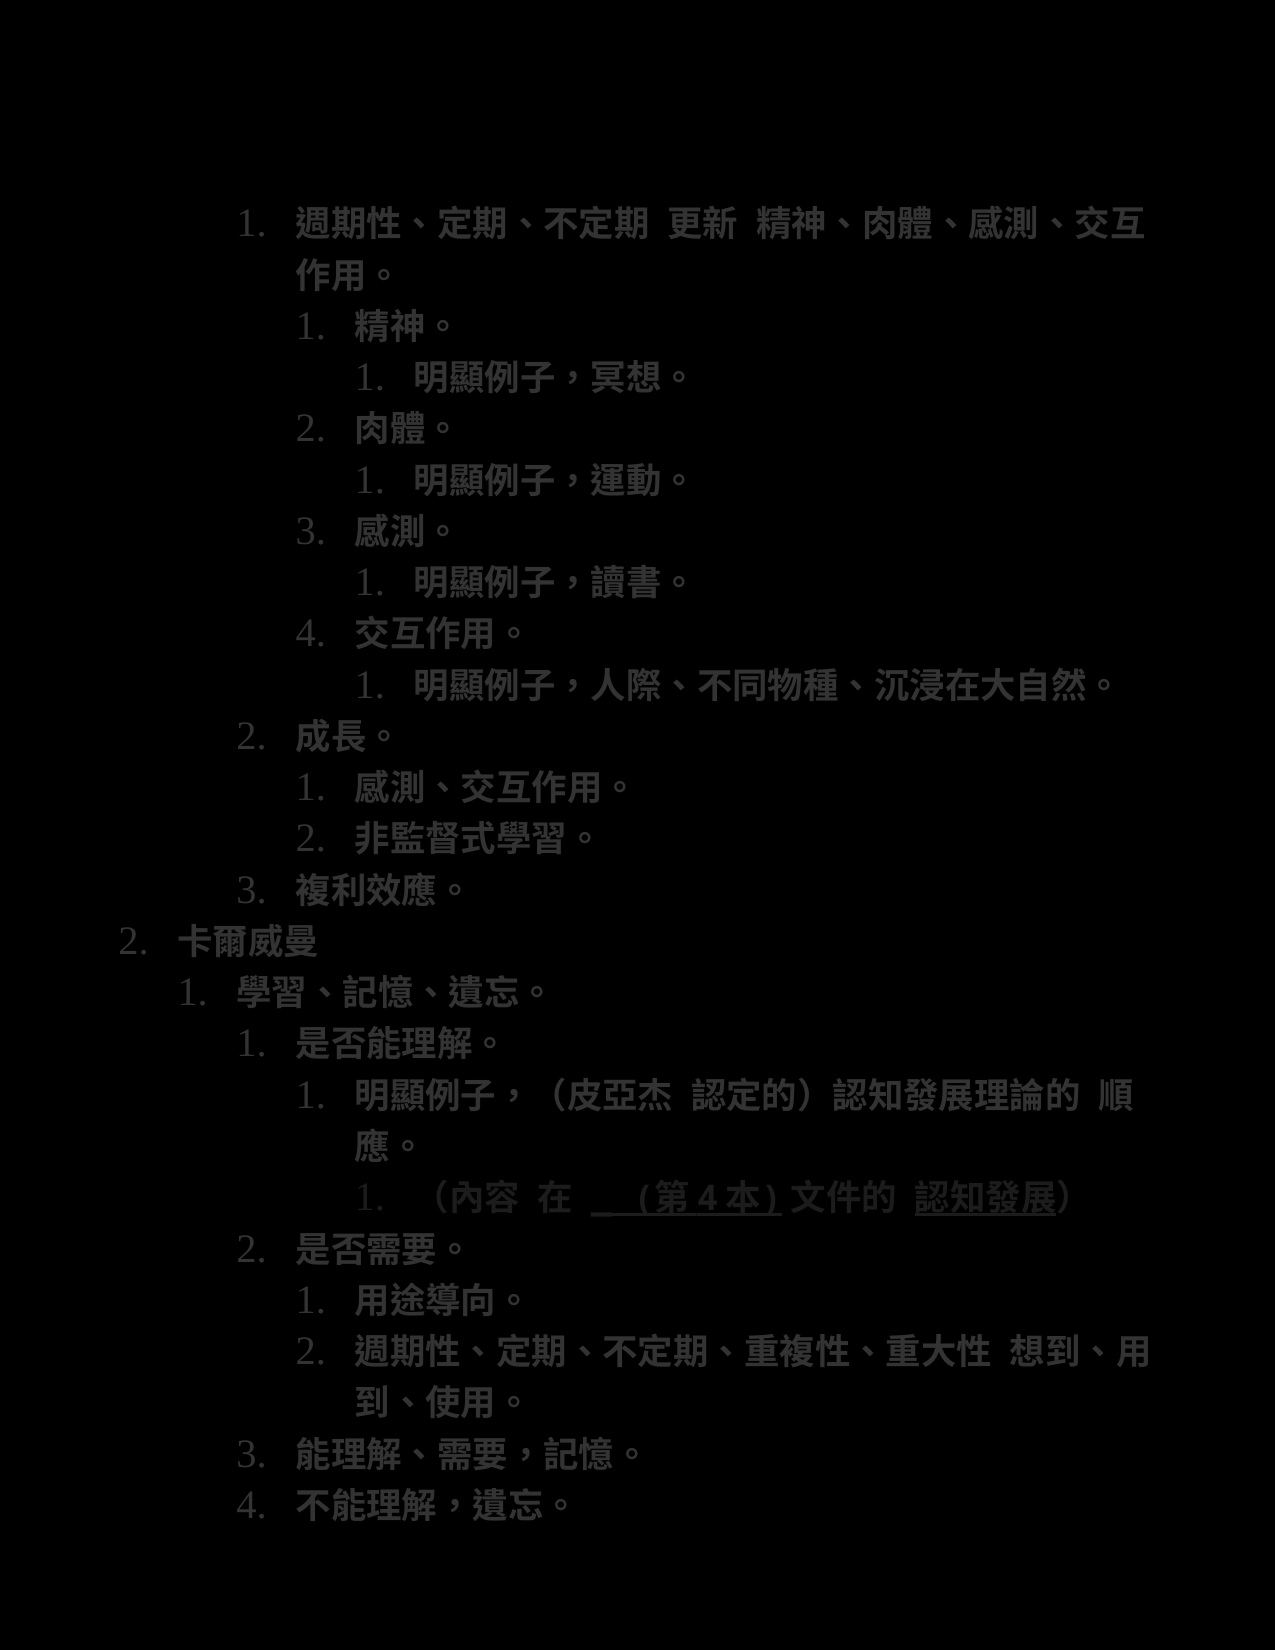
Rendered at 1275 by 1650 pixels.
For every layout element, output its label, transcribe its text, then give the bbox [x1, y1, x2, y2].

list 明顯例子，運動。 [354, 452, 1157, 503]
list 明顯例子，（皮亞杰 認定的）認知發展理論的 順應。 [295, 1067, 1157, 1169]
list 用途導向。 [295, 1272, 1157, 1323]
list （內容 在 _ (第4本) 文件的 認知發展） [354, 1169, 1157, 1221]
list 明顯例子，讀書。 [354, 554, 1157, 606]
list 感測。 [295, 503, 1157, 554]
list 精神。 [295, 298, 1157, 349]
list 週期性、定期、不定期 更新 精神、肉體、感測、交互作用。 [236, 196, 1157, 298]
list 明顯例子，冥想。 [354, 349, 1157, 401]
list 週期性、定期、不定期、重複性、重大性 想到、用到、使用。 [295, 1323, 1157, 1426]
list 交互作用。 [295, 606, 1157, 657]
list 非監督式學習。 [295, 811, 1157, 862]
list 能理解、需要，記憶。 [236, 1426, 1157, 1477]
list 感測、交互作用。 [295, 759, 1157, 811]
list 是否能理解。 [236, 1016, 1157, 1067]
list 是否需要。 [236, 1221, 1157, 1272]
list 複利效應。 [236, 862, 1157, 913]
list 成長。 [236, 708, 1157, 759]
list 不能理解，遺忘。 [236, 1477, 1157, 1528]
list 明顯例子，人際、不同物種、沉浸在大自然。 [354, 657, 1157, 708]
list 卡爾威曼 [118, 913, 1157, 964]
list 學習、記憶、遺忘。 [177, 964, 1157, 1016]
list 肉體。 [295, 401, 1157, 452]
